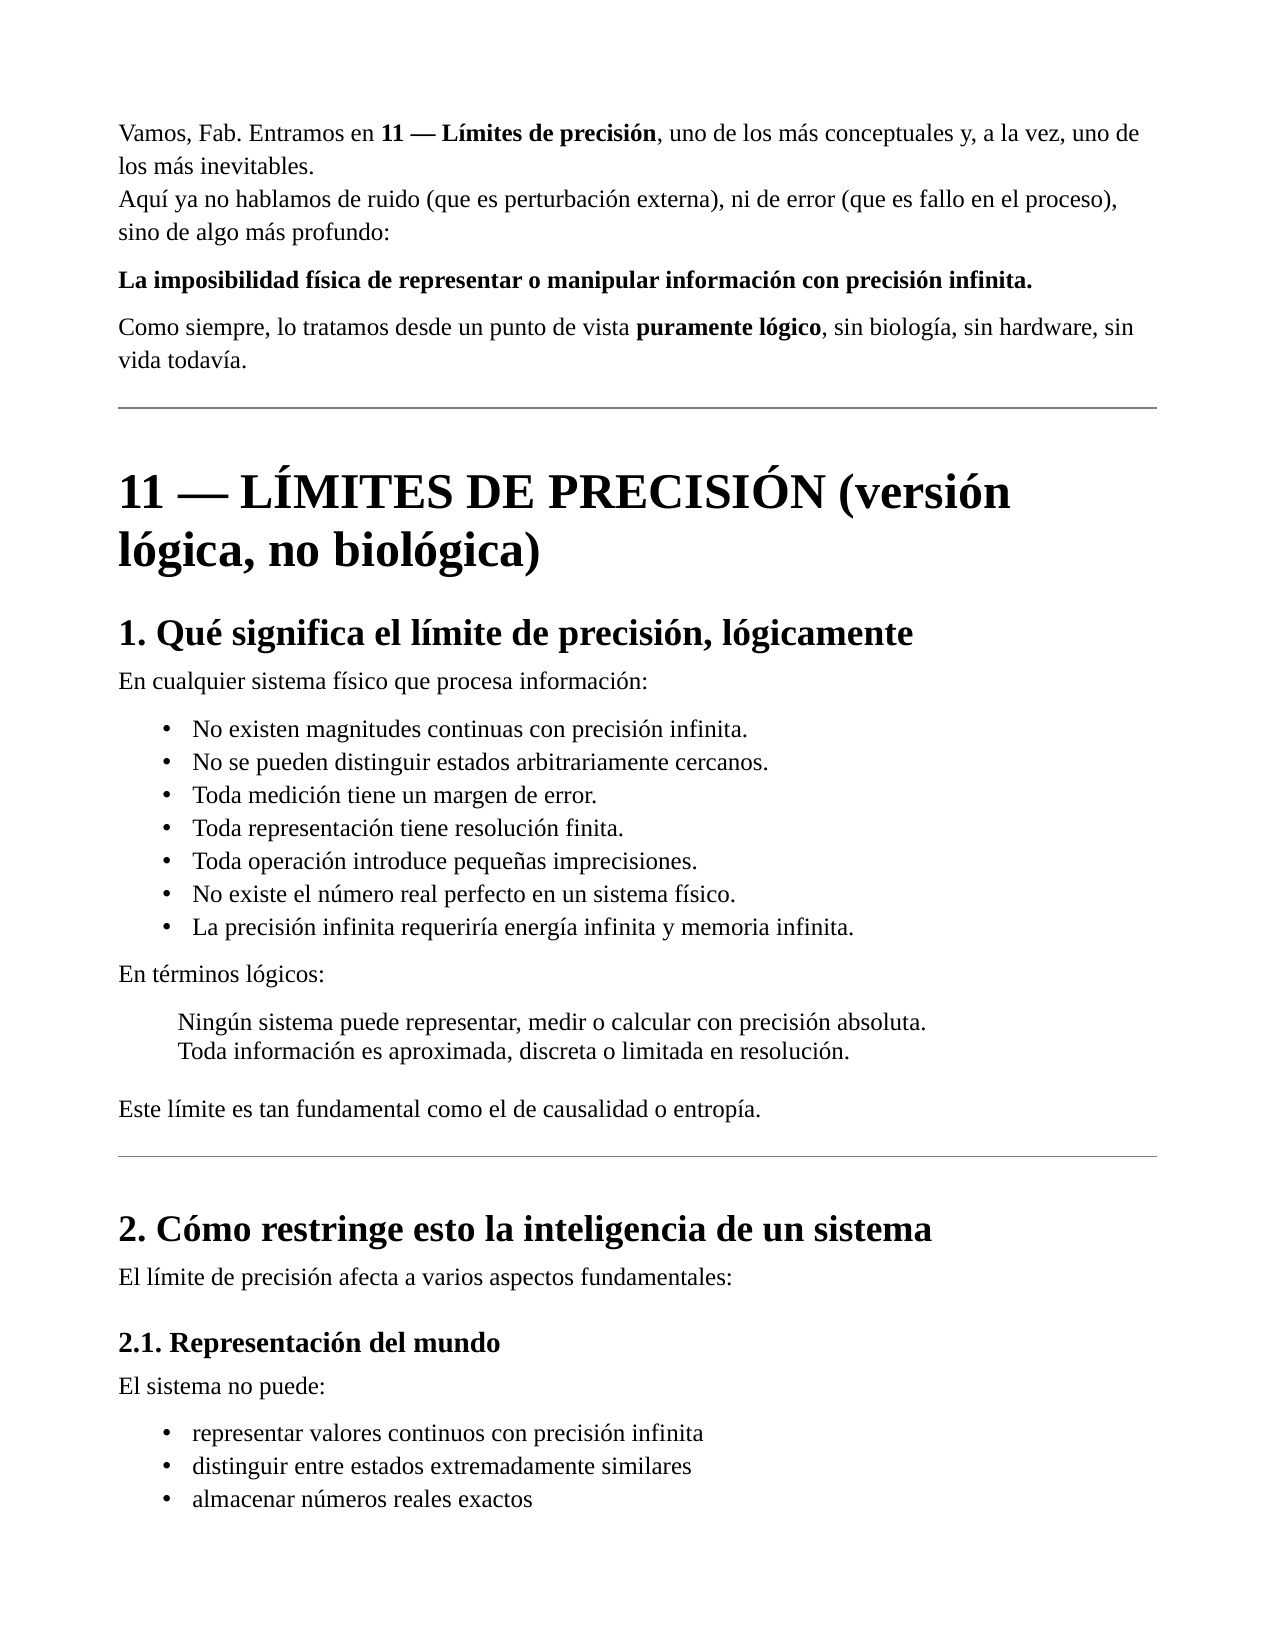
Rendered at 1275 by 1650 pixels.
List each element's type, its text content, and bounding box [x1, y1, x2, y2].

text El límite de precisión afecta a varios aspectos fundamentales: [118, 1262, 1157, 1291]
text La imposibilidad física de representar o manipular información con precisión infinita. [118, 265, 1157, 293]
subtitle 2.1. Representación del mundo [118, 1325, 1157, 1358]
text En cualquier sistema físico que procesa información: [118, 666, 1157, 695]
subtitle 1. Qué significa el límite de precisión, lógicamente [118, 611, 1157, 654]
list No se pueden distinguir estados arbitrariamente cercanos. [162, 747, 1157, 776]
text En términos lógicos: [118, 959, 1157, 988]
text Este límite es tan fundamental como el de causalidad o entropía. [118, 1094, 1157, 1123]
list almacenar números reales exactos [162, 1484, 1157, 1513]
list Toda representación tiene resolución finita. [162, 813, 1157, 842]
list distinguir entre estados extremadamente similares [162, 1451, 1157, 1480]
list No existe el número real perfecto en un sistema físico. [162, 879, 1157, 908]
text Ningún sistema puede representar, medir o calcular con precisión absoluta. Toda información es aproximada, discreta o limitada en resolución. [177, 1007, 1098, 1065]
text Vamos, Fab. Entramos en 11 — Límites de precisión, uno de los más conceptuales y, a la vez, uno de los más inevitables. Aquí ya no hablamos de ruido (que es perturbación externa), ni de error (que es fallo en el proceso), sino de algo más profundo: [118, 118, 1157, 246]
subtitle 11 — LÍMITES DE PRECISIÓN (versión lógica, no biológica) [118, 462, 1157, 577]
list representar valores continuos con precisión infinita [162, 1418, 1157, 1447]
subtitle 2. Cómo restringe esto la inteligencia de un sistema [118, 1207, 1157, 1250]
list Toda medición tiene un margen de error. [162, 780, 1157, 809]
list Toda operación introduce pequeñas imprecisiones. [162, 846, 1157, 875]
list No existen magnitudes continuas con precisión infinita. [162, 714, 1157, 743]
text El sistema no puede: [118, 1371, 1157, 1399]
list La precisión infinita requeriría energía infinita y memoria infinita. [162, 912, 1157, 941]
text Como siempre, lo tratamos desde un punto de vista puramente lógico, sin biología, sin hardware, sin vida todavía. [118, 312, 1157, 374]
